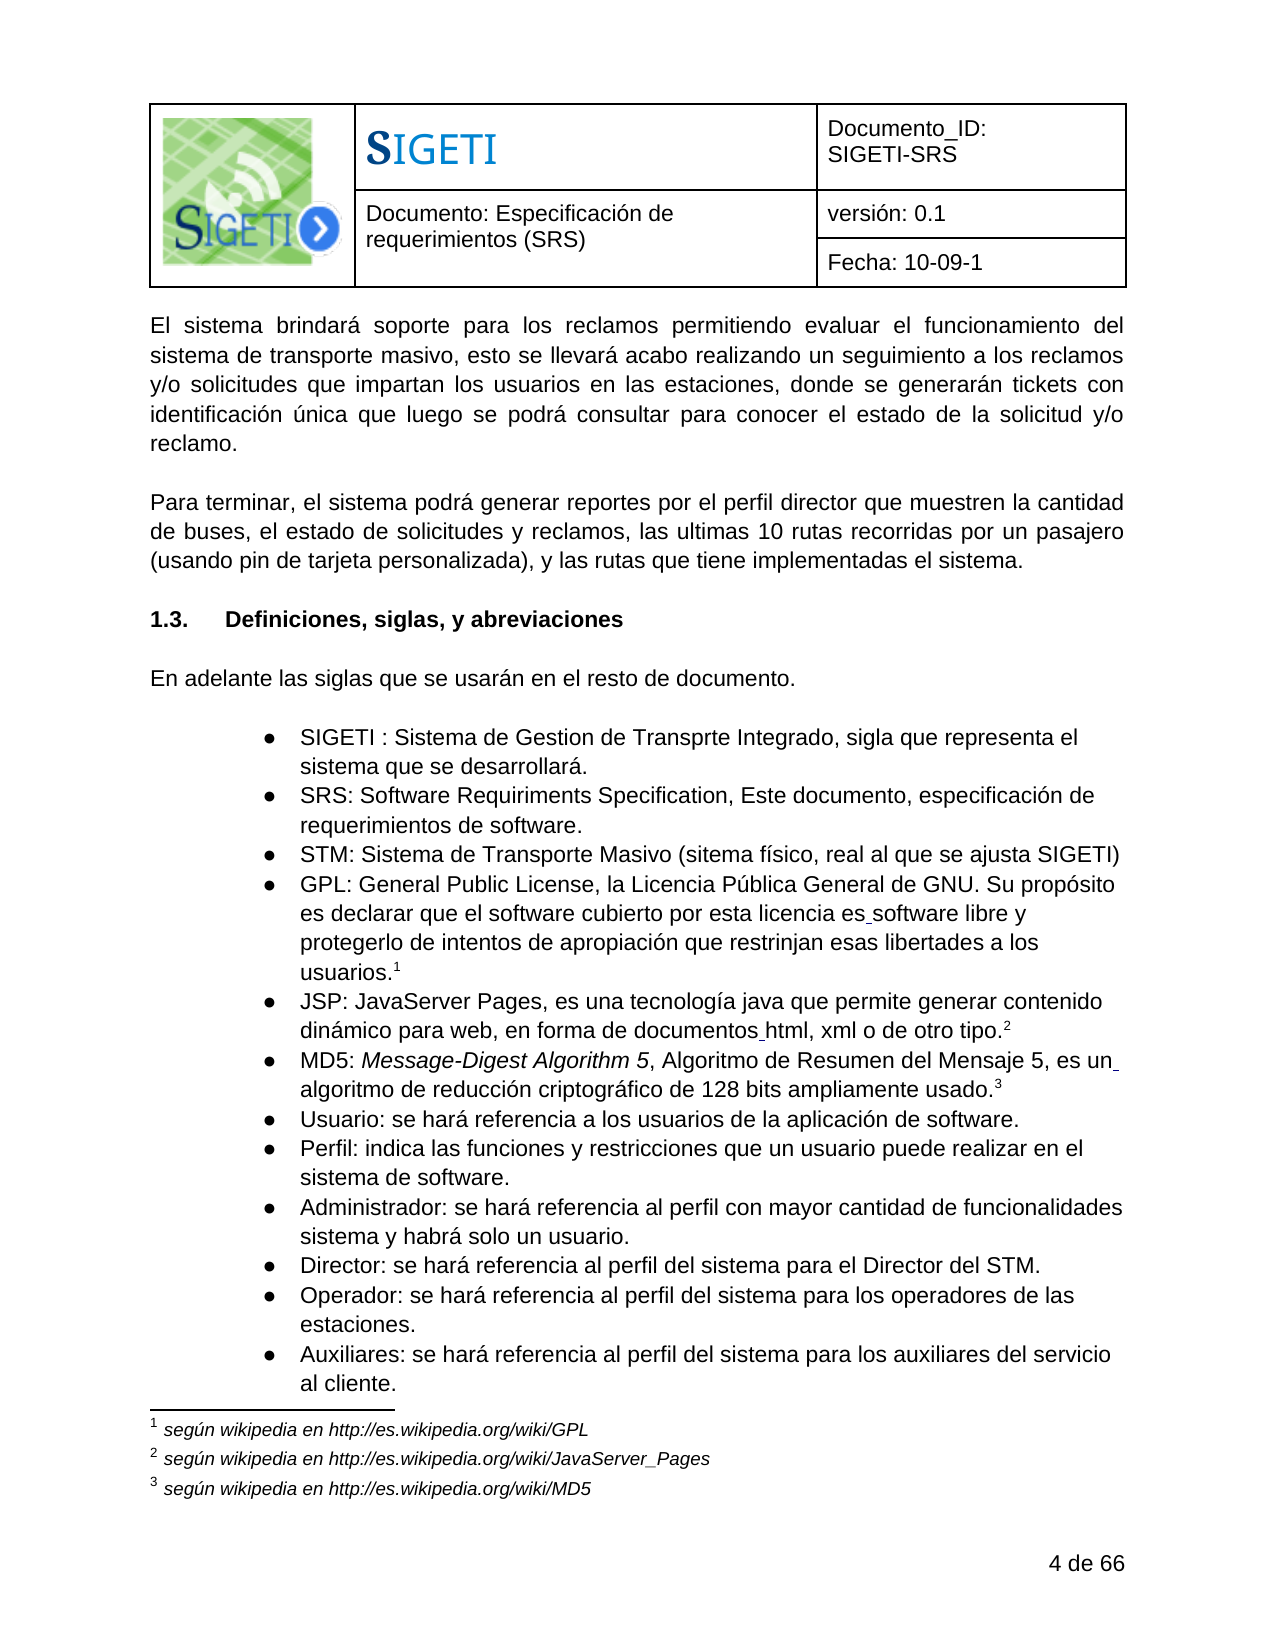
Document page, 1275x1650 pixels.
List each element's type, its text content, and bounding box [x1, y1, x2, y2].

list STM: Sistema de Transporte Masivo (sitema físico, real al que se ajusta SIGETI) [262, 842, 1125, 868]
text Para terminar, el sistema podrá generar reportes por el perfil director que muestren la cantidad de buses, el estado de solicitudes y reclamos, las ultimas 10 rutas recorridas por un pasajero (usando pin de tarjeta personalizada), y las rutas que tiene implementadas el sistema. [150, 489, 1125, 574]
text En adelante las siglas que se usarán en el resto de documento. [150, 666, 1125, 691]
list SRS: Software Requiriments Specification, Este documento, especificación de requerimientos de software. [262, 783, 1125, 838]
list Usuario: se hará referencia a los usuarios de la aplicación de software. [262, 1106, 1125, 1132]
list SIGETI : Sistema de Gestion de Transprte Integrado, sigla que representa el sistema que se desarrollará. [262, 724, 1125, 779]
list según wikipedia en http://es.wikipedia.org/wiki/MD5 [150, 1474, 1125, 1500]
list MD5: Message-Digest Algorithm 5, Algoritmo de Resumen del Mensaje 5, es un algoritmo de reducción criptográfico de 128 bits ampliamente usado. [262, 1048, 1125, 1103]
list Administrador: se hará referencia al perfil con mayor cantidad de funcionalidades sistema y habrá solo un usuario. [262, 1194, 1125, 1249]
list Director: se hará referencia al perfil del sistema para el Director del STM. [262, 1253, 1125, 1279]
list GPL: General Public License, la Licencia Pública General de GNU. Su propósito es declarar que el software cubierto por esta licencia es software libre y protegerlo de intentos de apropiación que restrinjan esas libertades a los usuarios. [262, 871, 1125, 985]
text 1.3. Definiciones, siglas, y abreviaciones [150, 607, 1125, 633]
list JSP: JavaServer Pages, es una tecnología java que permite generar contenido dinámico para web, en forma de documentos html, xml o de otro tipo. [262, 989, 1125, 1044]
list según wikipedia en http://es.wikipedia.org/wiki/JavaServer_Pages [150, 1445, 1125, 1471]
list según wikipedia en http://es.wikipedia.org/wiki/GPL [150, 1416, 1125, 1441]
text El sistema brindará soporte para los reclamos permitiendo evaluar el funcionamiento del sistema de transporte masivo, esto se llevará acabo realizando un seguimiento a los reclamos y/o solicitudes que impartan los usuarios en las estaciones, donde se generarán tickets con identificación única que luego se podrá consultar para conocer el estado de la solicitud y/o reclamo. [150, 313, 1125, 456]
list Auxiliares: se hará referencia al perfil del sistema para los auxiliares del servicio al cliente. [262, 1341, 1125, 1396]
list Operador: se hará referencia al perfil del sistema para los operadores de las estaciones. [262, 1283, 1125, 1338]
picture [162, 118, 343, 266]
list Perfil: indica las funciones y restricciones que un usuario puede realizar en el sistema de software. [262, 1136, 1125, 1191]
